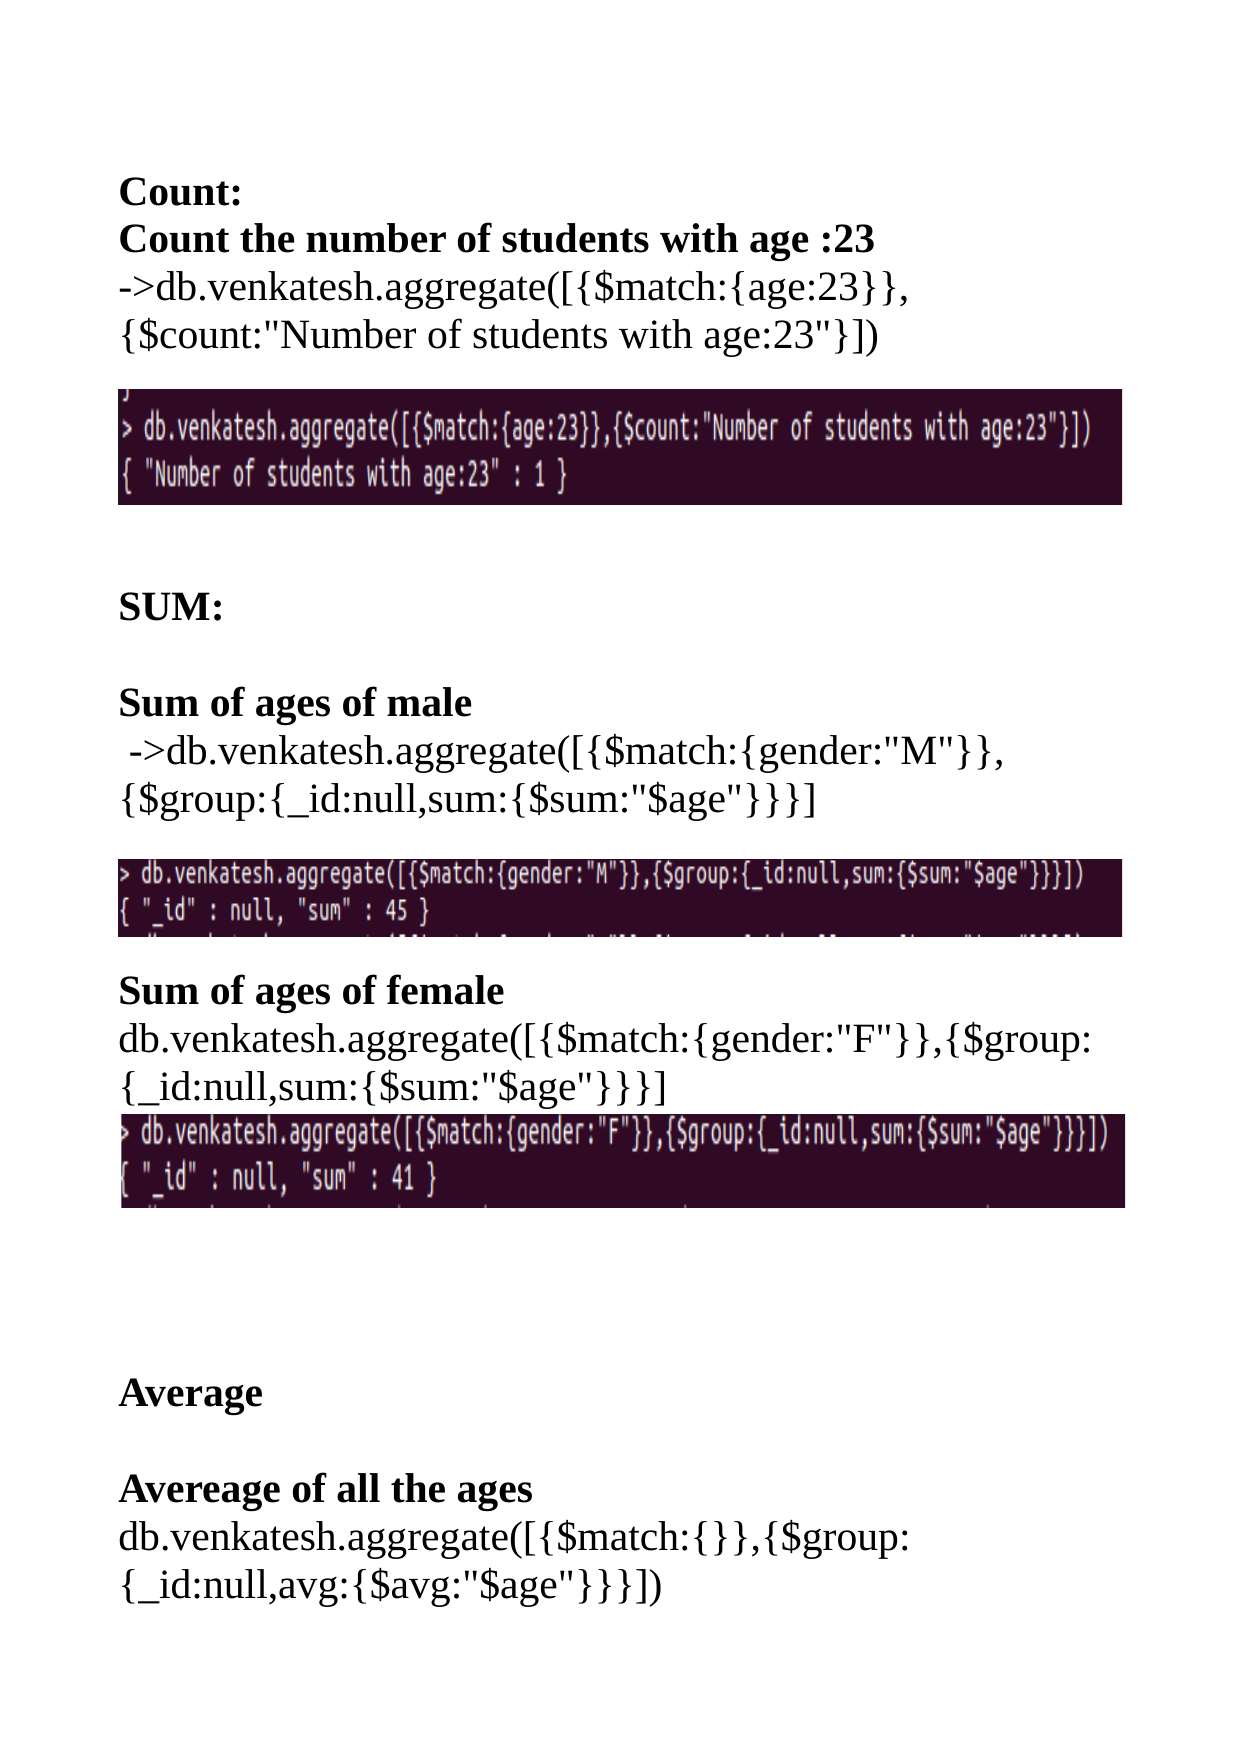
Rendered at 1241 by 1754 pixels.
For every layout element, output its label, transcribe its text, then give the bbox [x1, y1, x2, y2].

text db.venkatesh.aggregate([{$match:{}},{$group:{_id:null,avg:{$avg:"$age"}}}]) [118, 1511, 1122, 1607]
text Sum of ages of female [118, 965, 1122, 1013]
text Count: [118, 166, 1122, 214]
text Avereage of all the ages [118, 1463, 1122, 1511]
text SUM: [118, 581, 1122, 629]
text db.venkatesh.aggregate([{$match:{gender:"F"}},{$group:{_id:null,sum:{$sum:"$age"}}}] [118, 1013, 1122, 1109]
text ->db.venkatesh.aggregate([{$match:{age:23}},{$count:"Number of students with age:23"}]) [118, 262, 1122, 358]
text Sum of ages of male [118, 677, 1122, 725]
text ->db.venkatesh.aggregate([{$match:{gender:"M"}},{$group:{_id:null,sum:{$sum:"$age"}}}] [118, 725, 1122, 821]
text Average [118, 1368, 1122, 1416]
text Count the number of students with age :23 [118, 214, 1122, 262]
